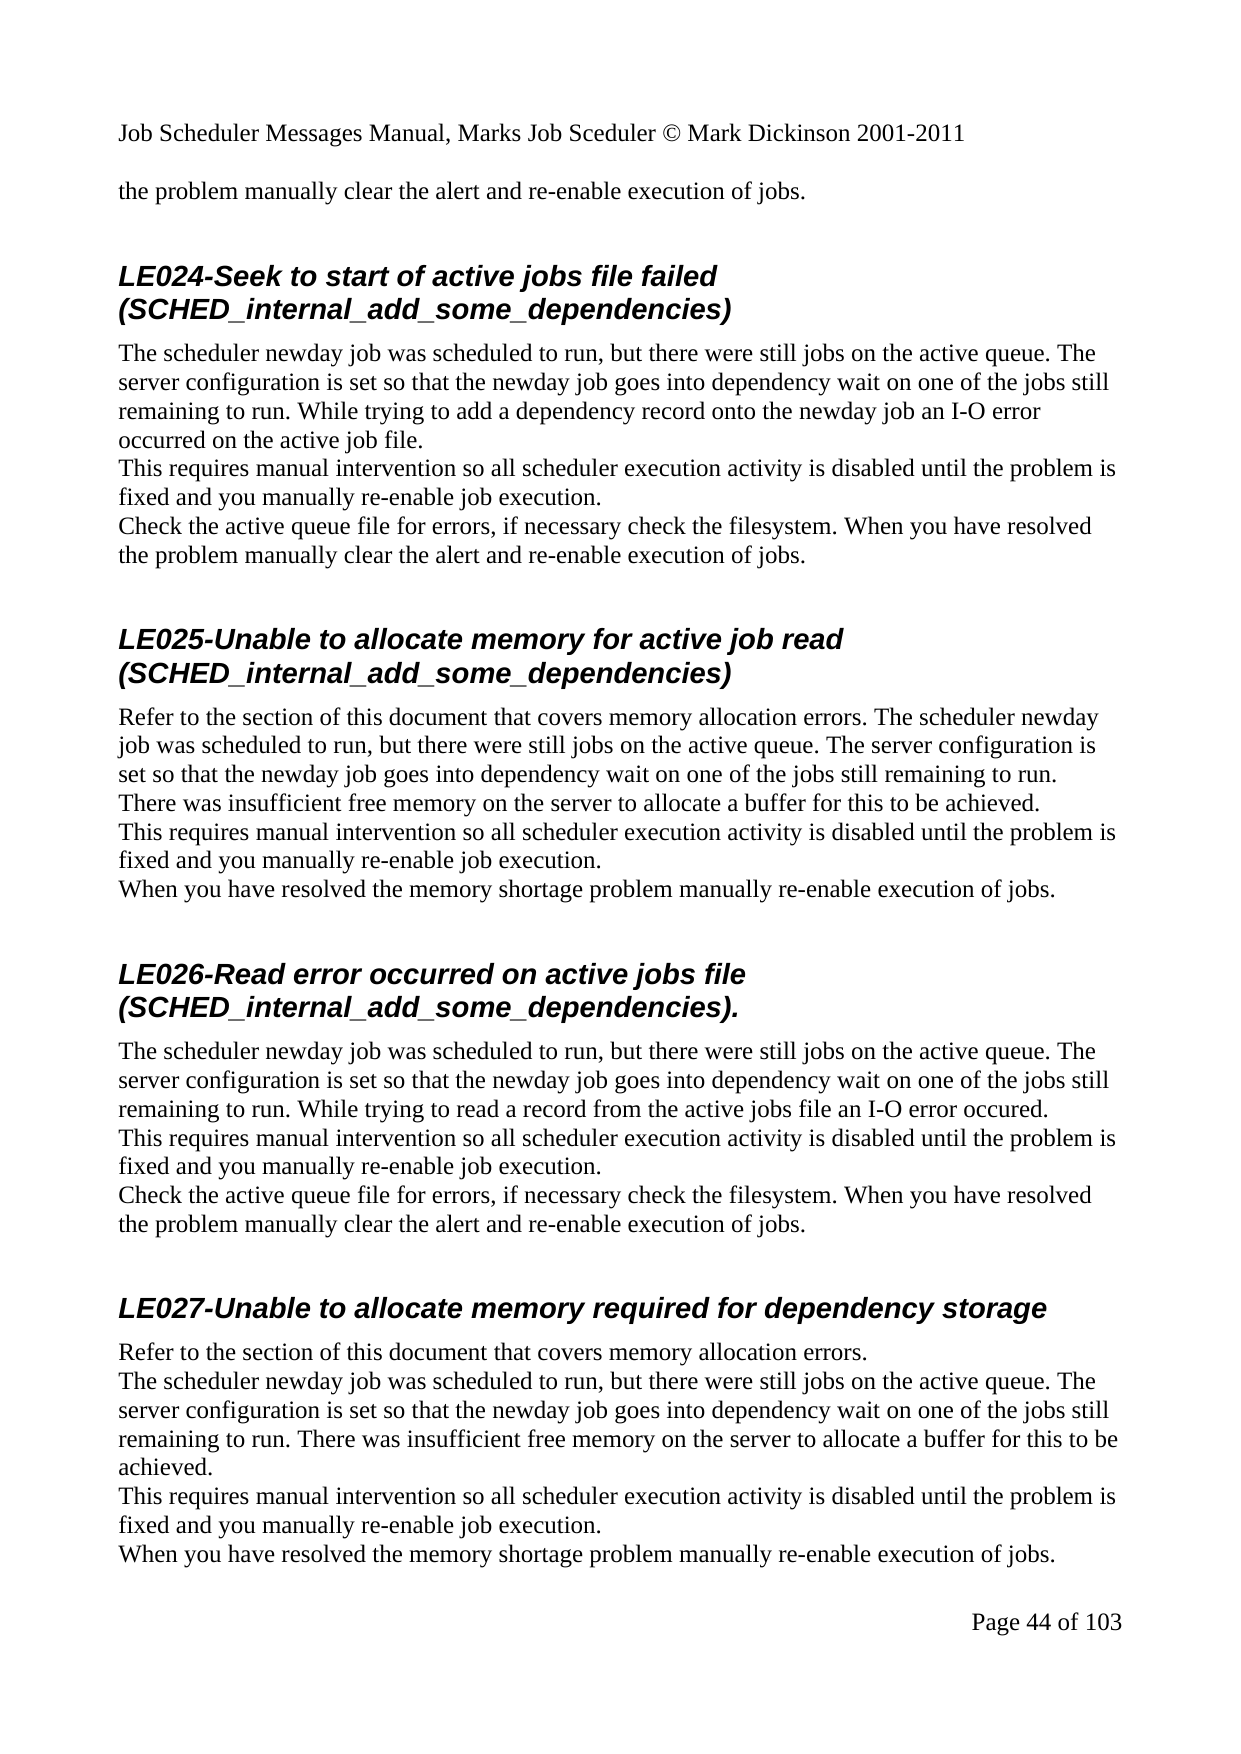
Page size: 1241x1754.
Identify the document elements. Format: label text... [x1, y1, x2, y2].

text When you have resolved the memory shortage problem manually re-enable execution of jobs. [118, 1539, 1122, 1567]
text Refer to the section of this document that covers memory allocation errors. The scheduler newday job was scheduled to run, but there were still jobs on the active queue. The server configuration is set so that the newday job goes into dependency wait on one of the jobs still remaining to run. There was insufficient free memory on the server to allocate a buffer for this to be achieved. [118, 702, 1122, 817]
text When you have resolved the memory shortage problem manually re-enable execution of jobs. [118, 874, 1122, 903]
text This requires manual intervention so all scheduler execution activity is disabled until the problem is fixed and you manually re-enable job execution. [118, 1123, 1122, 1180]
subtitle LE026-Read error occurred on active jobs file (SCHED_internal_add_some_dependencies). [118, 957, 1122, 1024]
text This requires manual intervention so all scheduler execution activity is disabled until the problem is fixed and you manually re-enable job execution. [118, 1481, 1122, 1539]
text The scheduler newday job was scheduled to run, but there were still jobs on the active queue. The server configuration is set so that the newday job goes into dependency wait on one of the jobs still remaining to run. While trying to add a dependency record onto the newday job an I-O error occurred on the active job file. [118, 338, 1122, 453]
text This requires manual intervention so all scheduler execution activity is disabled until the problem is fixed and you manually re-enable job execution. [118, 453, 1122, 511]
text the problem manually clear the alert and re-enable execution of jobs. [118, 176, 1122, 205]
text The scheduler newday job was scheduled to run, but there were still jobs on the active queue. The server configuration is set so that the newday job goes into dependency wait on one of the jobs still remaining to run. There was insufficient free memory on the server to allocate a buffer for this to be achieved. [118, 1366, 1122, 1481]
text The scheduler newday job was scheduled to run, but there were still jobs on the active queue. The server configuration is set so that the newday job goes into dependency wait on one of the jobs still remaining to run. While trying to read a record from the active jobs file an I-O error occured. [118, 1036, 1122, 1123]
text Check the active queue file for errors, if necessary check the filesystem. When you have resolved the problem manually clear the alert and re-enable execution of jobs. [118, 1180, 1122, 1238]
text This requires manual intervention so all scheduler execution activity is disabled until the problem is fixed and you manually re-enable job execution. [118, 817, 1122, 874]
subtitle LE025-Unable to allocate memory for active job read (SCHED_internal_add_some_dependencies) [118, 622, 1122, 689]
text Check the active queue file for errors, if necessary check the filesystem. When you have resolved the problem manually clear the alert and re-enable execution of jobs. [118, 511, 1122, 568]
text Refer to the section of this document that covers memory allocation errors. [118, 1337, 1122, 1366]
subtitle LE024-Seek to start of active jobs file failed (SCHED_internal_add_some_dependencies) [118, 259, 1122, 326]
subtitle LE027-Unable to allocate memory required for dependency storage [118, 1291, 1122, 1325]
